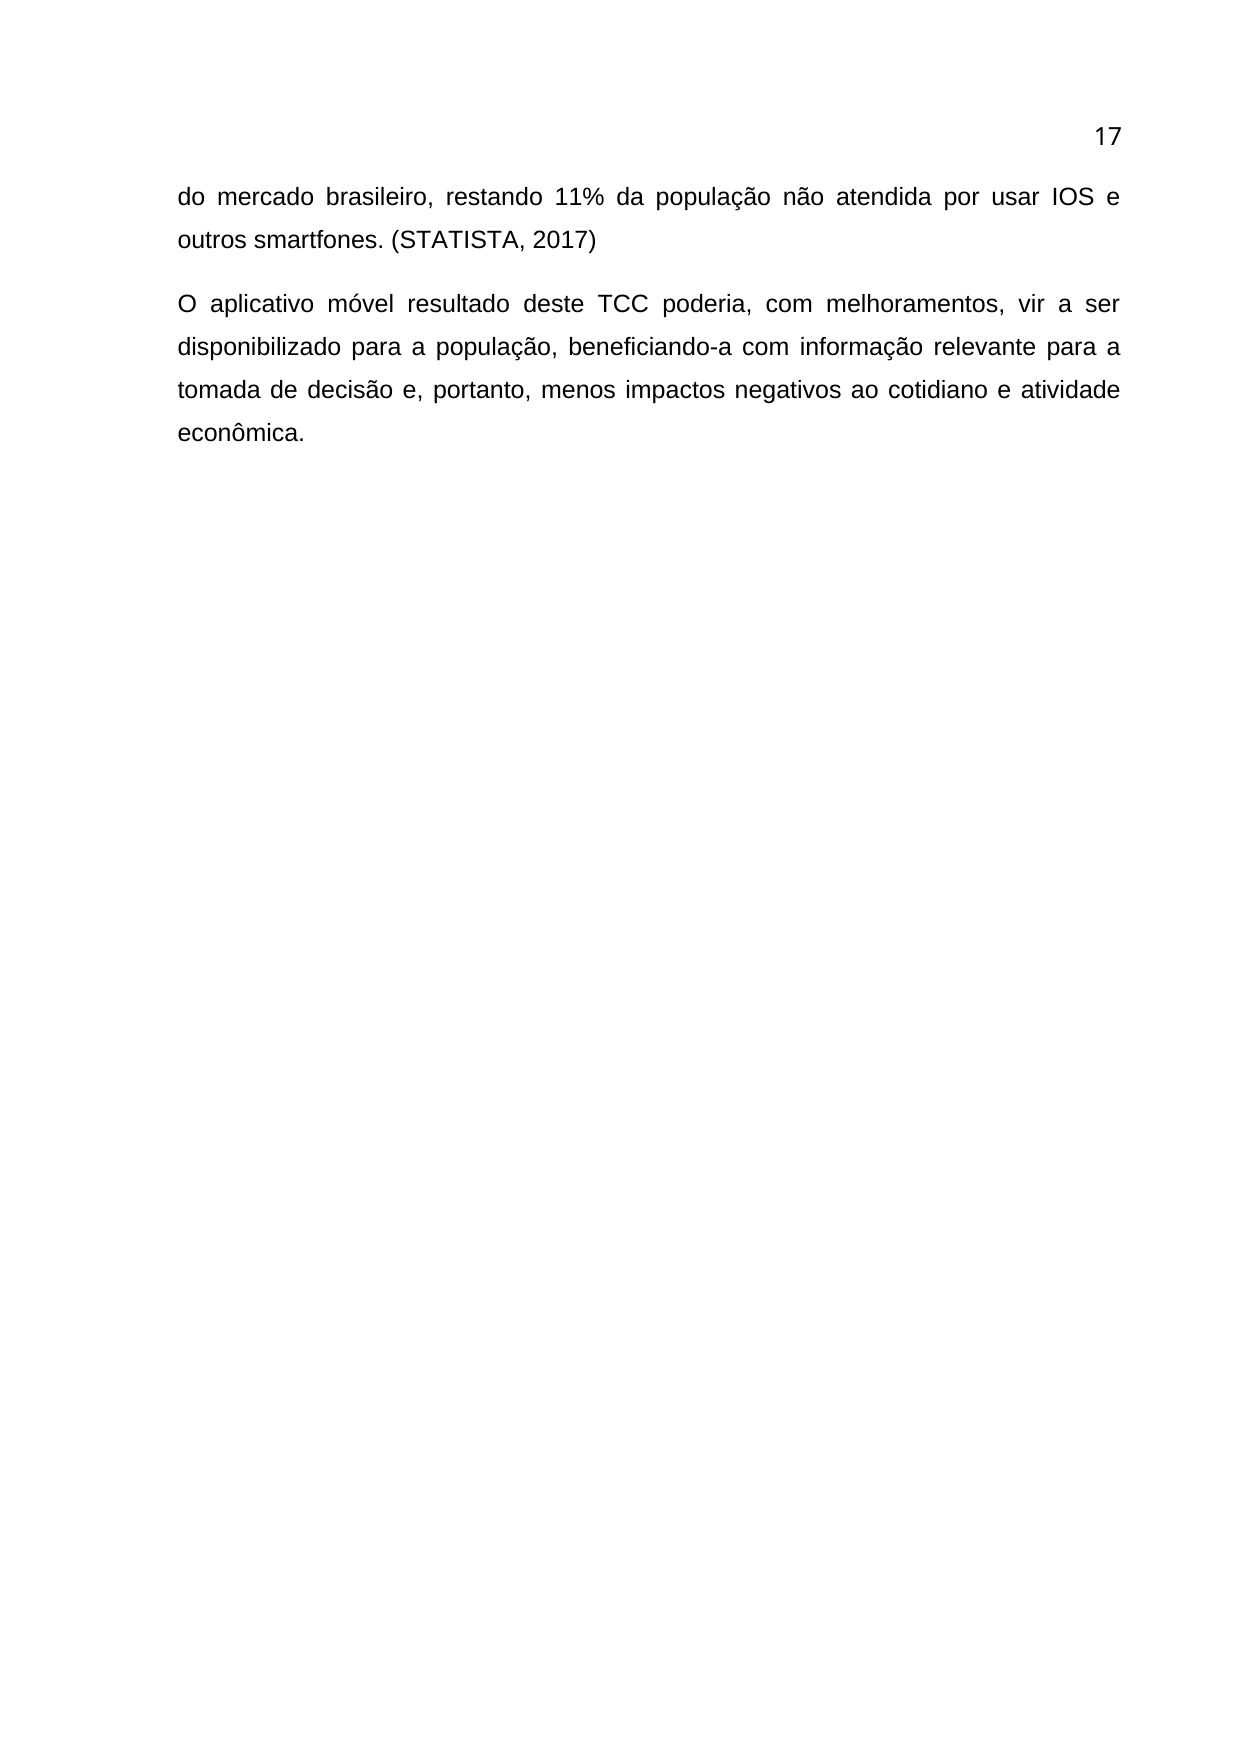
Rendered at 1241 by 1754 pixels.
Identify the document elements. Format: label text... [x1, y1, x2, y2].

text O aplicativo móvel resultado deste TCC poderia, com melhoramentos, vir a ser disponibilizado para a população, beneficiando-a com informação relevante para a tomada de decisão e, portanto, menos impactos negativos ao cotidiano e atividade econômica. [177, 289, 1122, 447]
text do mercado brasileiro, restando 11% da população não atendida por usar IOS e outros smartfones. (STATISTA, 2017) [177, 182, 1122, 253]
